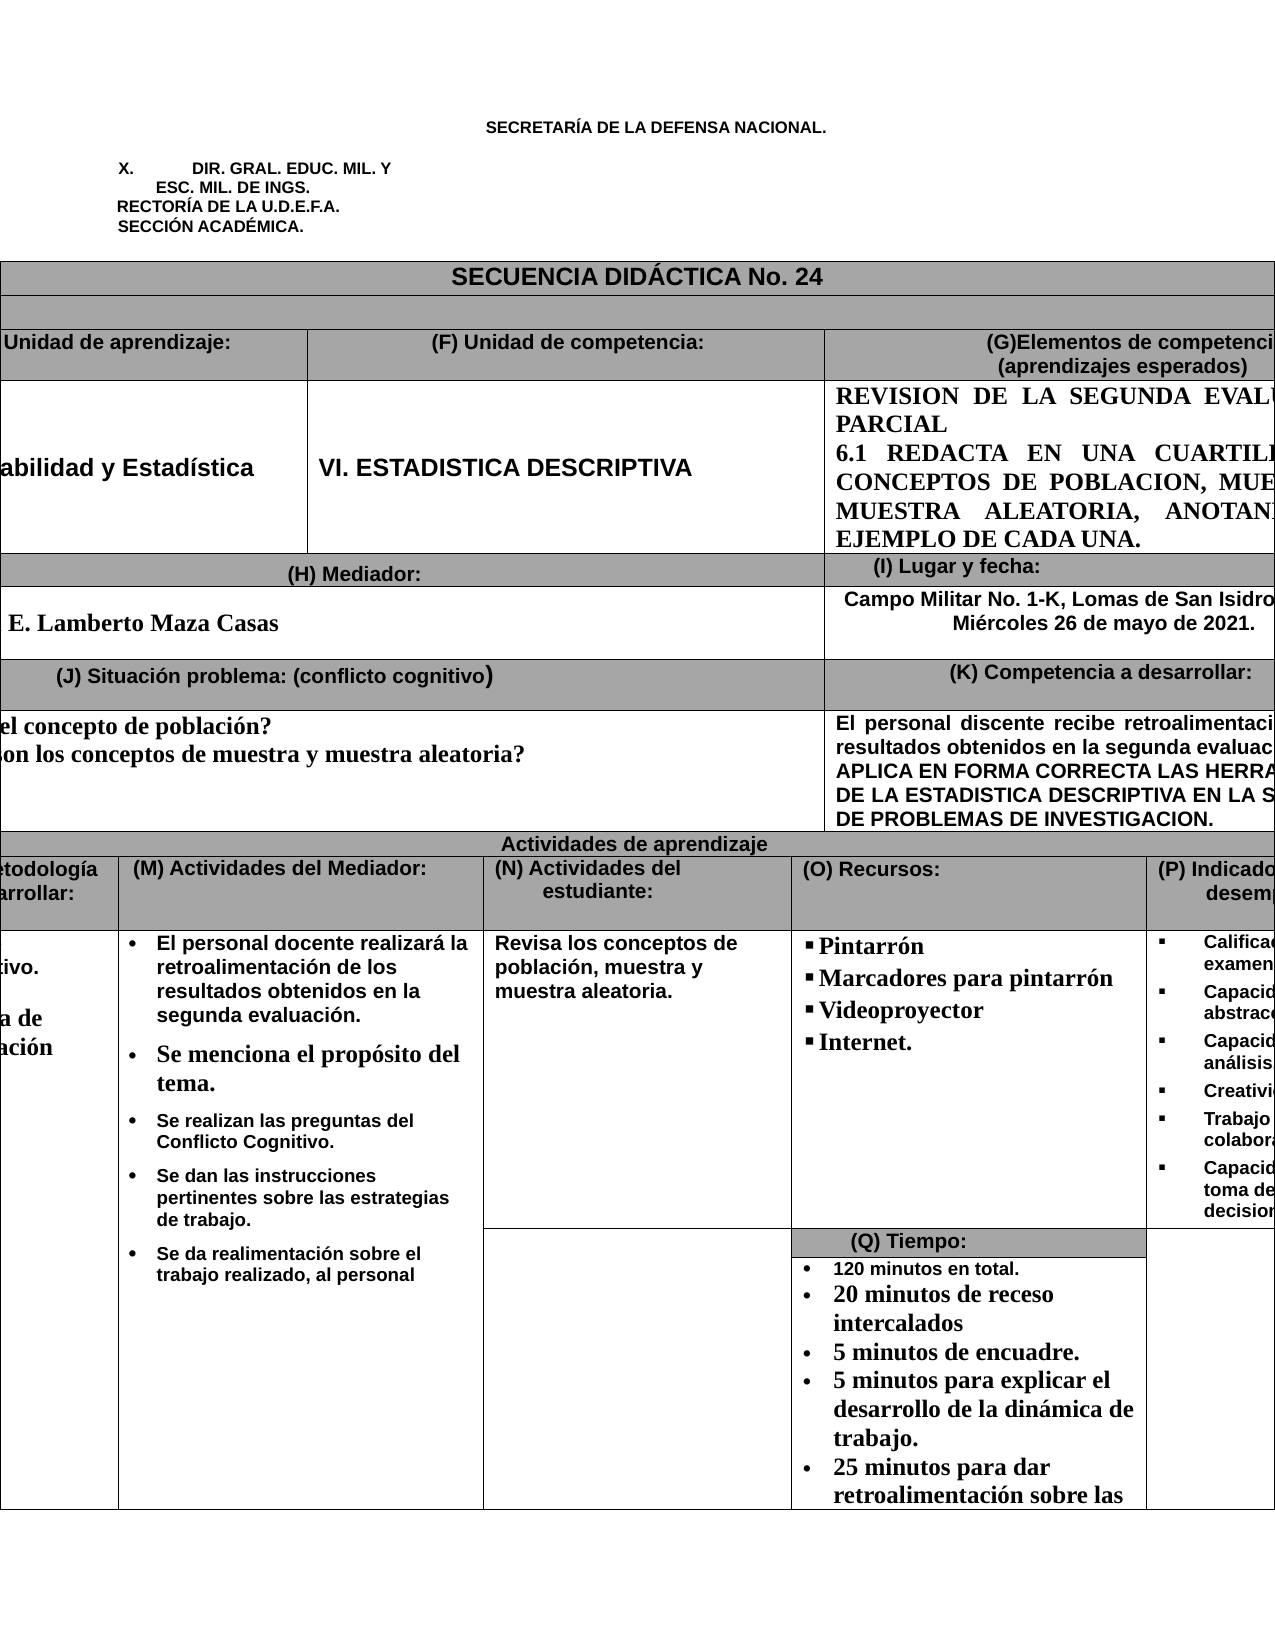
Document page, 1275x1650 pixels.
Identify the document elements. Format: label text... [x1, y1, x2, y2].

text RECTORÍA DE LA U.D.E.F.A. SECCIÓN ACADÉMICA. [117, 197, 1157, 236]
table_cell Campo Militar No. 1-K, Lomas de San Isidro, México, Miércoles 26 de mayo de 2021. [825, 587, 1274, 659]
table_cell (I) Lugar y fecha: [825, 554, 1274, 586]
table_cell Revisa los conceptos de población, muestra y muestra aleatoria. [484, 931, 791, 1228]
table_cell ¿Cuál es el concepto de población? ¿Cuáles son los conceptos de muestra y muestra aleatoria? [1, 711, 824, 831]
table_cell (K) Competencia a desarrollar: [825, 660, 1274, 710]
table_cell (L) Metodología a desarrollar: [1, 857, 118, 930]
table_cell (G)Elementos de competencia: (aprendizajes esperados) [825, 330, 1274, 380]
table_cell (O) Recursos: [792, 857, 1146, 930]
table_cell [484, 1229, 791, 1509]
table_cell Pintarrón Marcadores para pintarrón Videoproyector Internet. [792, 931, 1146, 1228]
table_cell (J) Situación problema: (conflicto cognitivo) [1, 660, 824, 710]
table_cell El personal discente recibe retroalimentación de los resultados obtenidos en la segunda evaluación. APLICA EN FORMA CORRECTA LAS HERRAMIENTAS DE LA ESTADISTICA DESCRIPTIVA EN LA SOLUCION DE PROBLEMAS DE INVESTIGACION. [825, 711, 1274, 831]
table_cell (Q) Tiempo: [792, 1229, 1146, 1257]
table_cell Actividades de aprendizaje [1, 832, 1274, 856]
table_cell [1, 296, 1274, 329]
table_cell REVISION DE LA SEGUNDA EVALUACION PARCIAL 6.1 REDACTA EN UNA CUARTILLA LOS CONCEPTOS DE POBLACION, MUESTRA Y MUESTRA ALEATORIA, ANOTANDO UN EJEMPLO DE CADA UNA. [825, 381, 1274, 553]
table_cell C. I.I. en E. Lamberto Maza Casas [1, 587, 824, 659]
table_cell (N) Actividades del estudiante: [484, 857, 791, 930]
table_header SECUENCIA DIDÁCTICA No. 24 [1, 262, 1274, 295]
table_cell Probabilidad y Estadística [1, 381, 307, 553]
table_cell (H) Mediador: [1, 554, 824, 586]
table_cell (M) Actividades del Mediador: [119, 857, 483, 930]
text SECRETARÍA DE LA DEFENSA NACIONAL. [156, 118, 1157, 137]
table_cell (E) Unidad de aprendizaje: [1, 330, 307, 380]
table_cell 120 minutos en total. 20 minutos de receso intercalados 5 minutos de encuadre. 5 minutos para explicar el desarrollo de la dinámica de trabajo. 25 minutos para dar retroalimentación sobre las tareas y evidencias desarrolladas por los discentes en las clases anteriores. 50 minutos para la elaboración sobre los conceptos de población, muestra y muestra aleatoria. 15 minutos para el cierre y las conclusiones. [792, 1258, 1146, 1509]
table_cell (F) Unidad de competencia: [308, 330, 824, 380]
table_cell (P) Indicadores de desempeño: [1147, 857, 1274, 930]
list DIR. GRAL. EDUC. MIL. Y ESC. MIL. DE INGS. [118, 159, 1157, 197]
table_cell El personal docente realizará la retroalimentación de los resultados obtenidos en la segunda evaluación. Se menciona el propósito del tema. Se realizan las preguntas del Conflicto Cognitivo. Se dan las instrucciones pertinentes sobre las estrategias de trabajo. Se da realimentación sobre el trabajo realizado, al personal [119, 931, 483, 1509]
table_cell Método Expositivo. Técnica de Explicación Oral. [1, 931, 118, 1509]
table_cell Calificación de examen. Capacidad de abstracción. Capacidad de análisis. Creatividad. Trabajo colaborativo. Capacidad de toma de decisiones. [1147, 931, 1274, 1228]
table_cell [1147, 1229, 1274, 1509]
table_cell VI. ESTADISTICA DESCRIPTIVA [308, 381, 824, 553]
